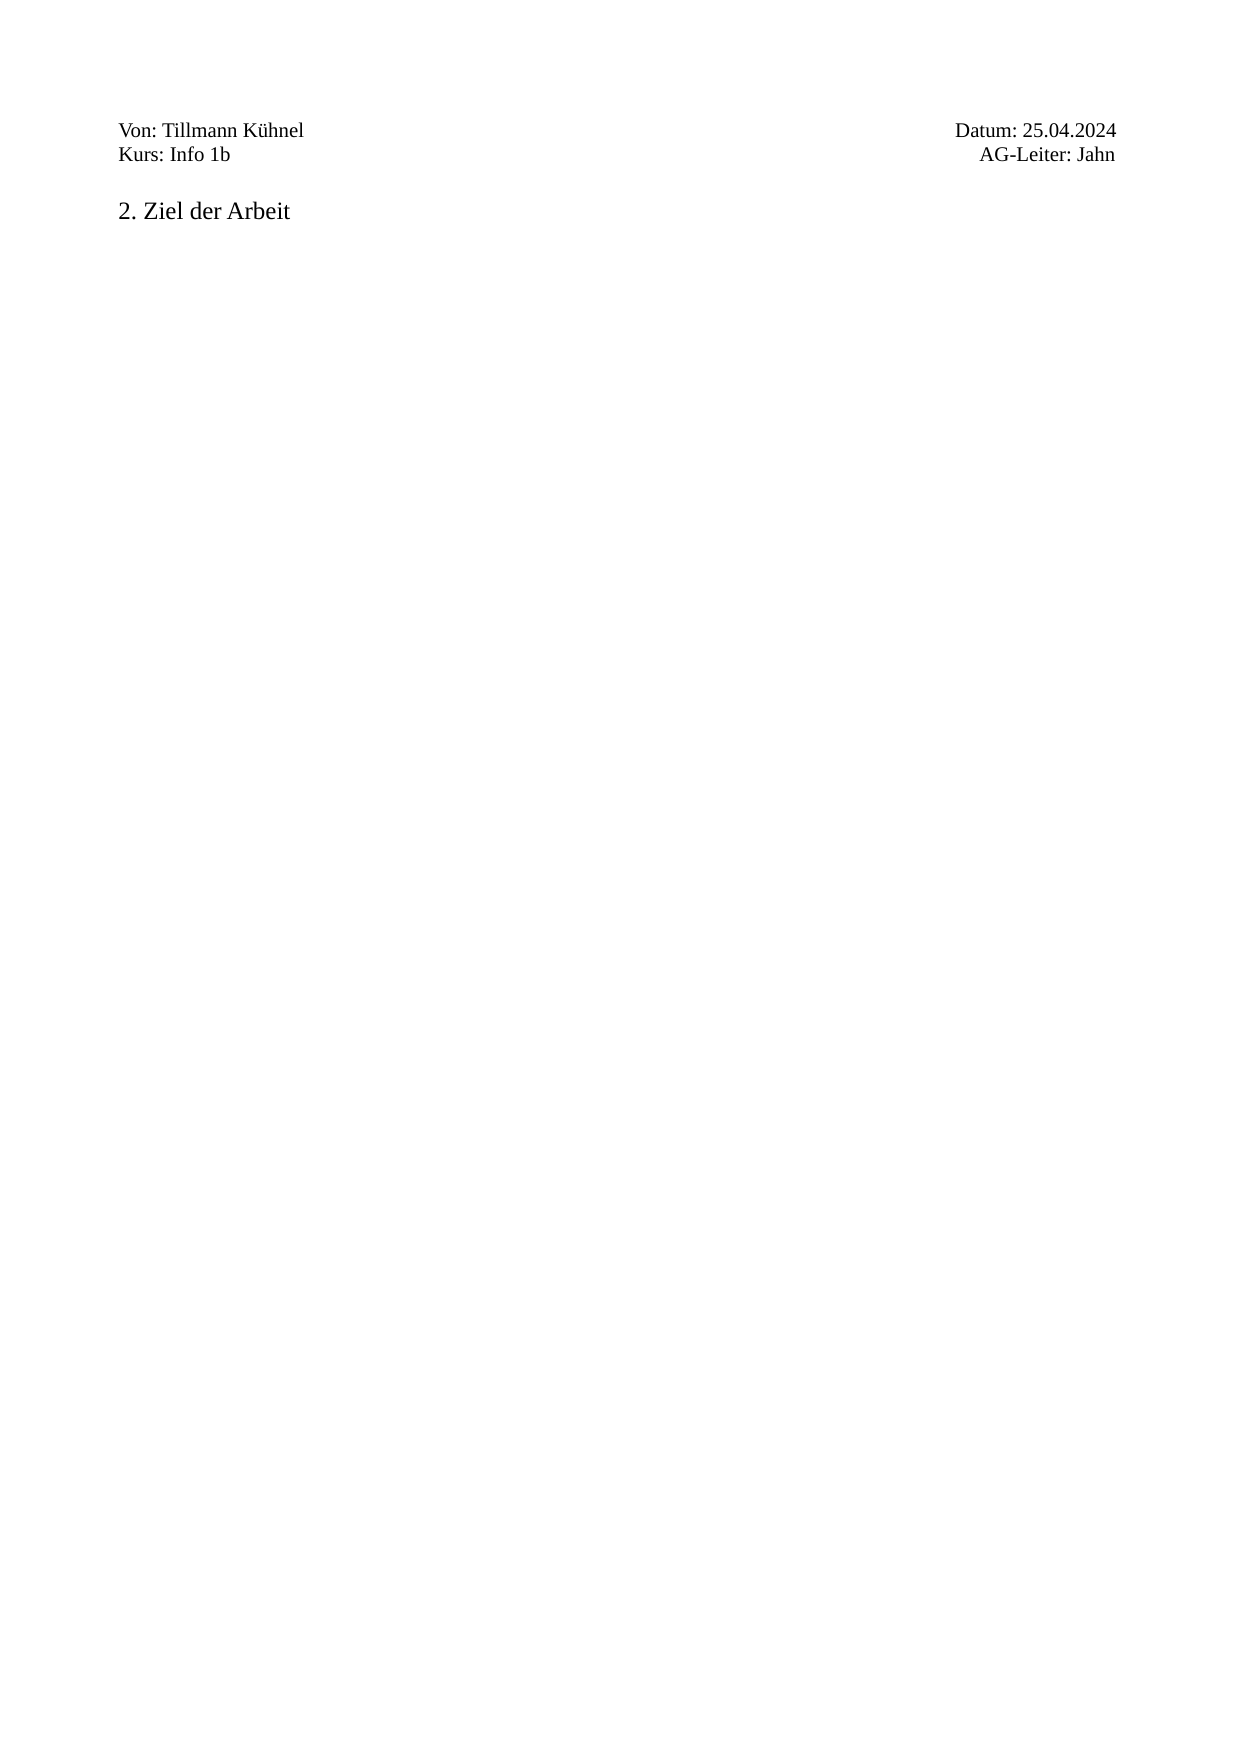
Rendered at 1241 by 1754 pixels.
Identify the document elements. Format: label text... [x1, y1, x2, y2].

text 2. Ziel der Arbeit [118, 196, 1122, 224]
